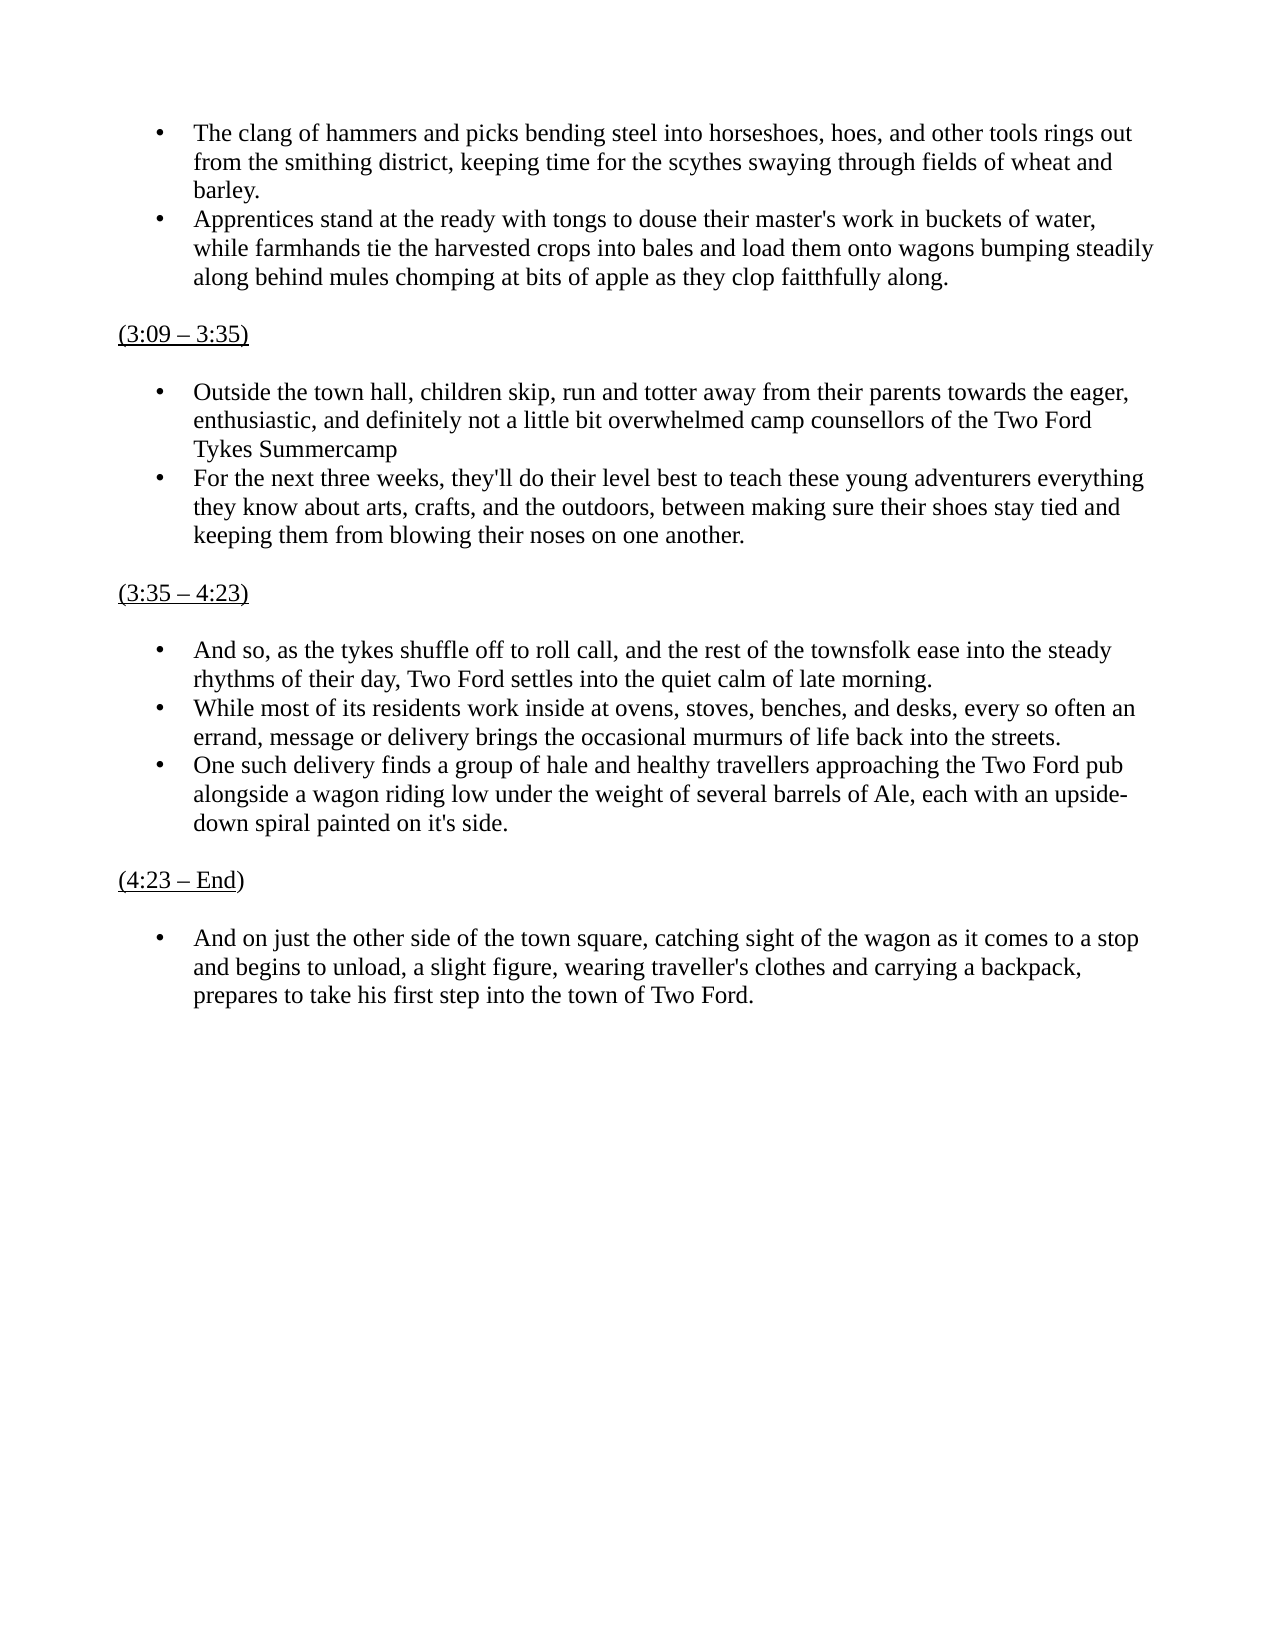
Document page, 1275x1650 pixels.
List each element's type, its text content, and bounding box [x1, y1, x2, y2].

text (3:09 – 3:35) [118, 319, 1157, 348]
list One such delivery finds a group of hale and healthy travellers approaching the Two Ford pub alongside a wagon riding low under the weight of several barrels of Ale, each with an upside-down spiral painted on it's side. [156, 751, 1157, 837]
list Apprentices stand at the ready with tongs to douse their master's work in buckets of water, while farmhands tie the harvested crops into bales and load them onto wagons bumping steadily along behind mules chomping at bits of apple as they clop faitthfully along. [156, 204, 1157, 291]
list Outside the town hall, children skip, run and totter away from their parents towards the eager, enthusiastic, and definitely not a little bit overwhelmed camp counsellors of the Two Ford Tykes Summercamp [156, 377, 1157, 463]
list The clang of hammers and picks bending steel into horseshoes, hoes, and other tools rings out from the smithing district, keeping time for the scythes swaying through fields of wheat and barley. [156, 118, 1157, 204]
text (4:23 – End) [118, 866, 1157, 894]
list And on just the other side of the town square, catching sight of the wagon as it comes to a stop and begins to unload, a slight figure, wearing traveller's clothes and carrying a backpack, prepares to take his first step into the town of Two Ford. [156, 923, 1157, 1009]
list For the next three weeks, they'll do their level best to teach these young adventurers everything they know about arts, crafts, and the outdoors, between making sure their shoes stay tied and keeping them from blowing their noses on one another. [156, 463, 1157, 549]
list And so, as the tykes shuffle off to roll call, and the rest of the townsfolk ease into the steady rhythms of their day, Two Ford settles into the quiet calm of late morning. [156, 636, 1157, 693]
text (3:35 – 4:23) [118, 578, 1157, 607]
list While most of its residents work inside at ovens, stoves, benches, and desks, every so often an errand, message or delivery brings the occasional murmurs of life back into the streets. [156, 693, 1157, 751]
